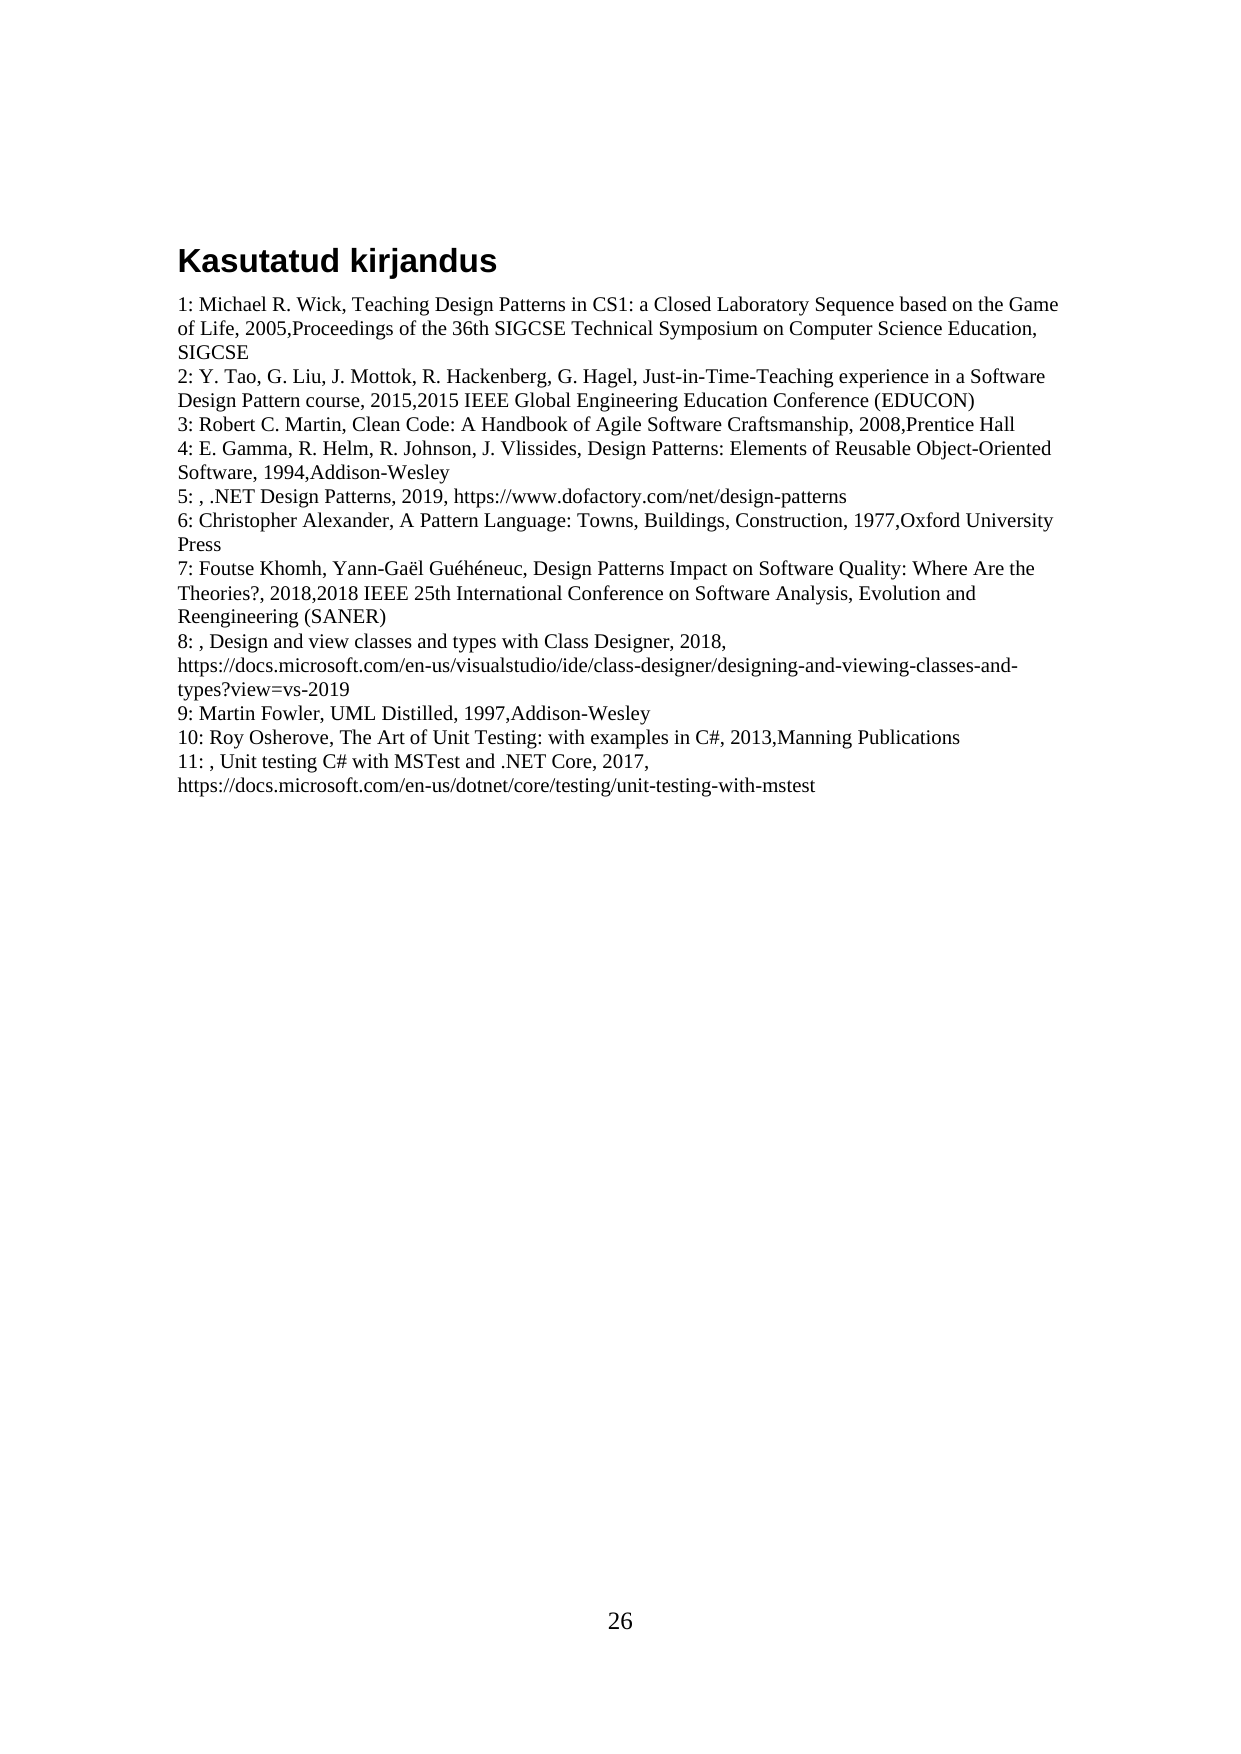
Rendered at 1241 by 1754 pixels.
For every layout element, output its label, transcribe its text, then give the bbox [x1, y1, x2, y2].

text 9: Martin Fowler, UML Distilled, 1997,Addison-Wesley [177, 701, 1063, 725]
text 4: E. Gamma, R. Helm, R. Johnson, J. Vlissides, Design Patterns: Elements of Reusable Object-Oriented Software, 1994,Addison-Wesley [177, 436, 1063, 484]
text 11: , Unit testing C# with MSTest and .NET Core, 2017, https://docs.microsoft.com/en-us/dotnet/core/testing/unit-testing-with-mstest [177, 749, 1063, 797]
text 5: , .NET Design Patterns, 2019, https://www.dofactory.com/net/design-patterns [177, 484, 1063, 508]
text 7: Foutse Khomh, Yann-Gaël Guéhéneuc, Design Patterns Impact on Software Quality: Where Are the Theories?, 2018,2018 IEEE 25th International Conference on Software Analysis, Evolution and Reengineering (SANER) [177, 556, 1063, 628]
text 2: Y. Tao, G. Liu, J. Mottok, R. Hackenberg, G. Hagel, Just-in-Time-Teaching experience in a Software Design Pattern course, 2015,2015 IEEE Global Engineering Education Conference (EDUCON) [177, 364, 1063, 412]
text 1: Michael R. Wick, Teaching Design Patterns in CS1: a Closed Laboratory Sequence based on the Game of Life, 2005,Proceedings of the 36th SIGCSE Technical Symposium on Computer Science Education, SIGCSE [177, 292, 1063, 364]
text 6: Christopher Alexander, A Pattern Language: Towns, Buildings, Construction, 1977,Oxford University Press [177, 508, 1063, 556]
text 10: Roy Osherove, The Art of Unit Testing: with examples in C#, 2013,Manning Publications [177, 725, 1063, 749]
text 8: , Design and view classes and types with Class Designer, 2018, https://docs.microsoft.com/en-us/visualstudio/ide/class-designer/designing-and-viewing-classes-and-types?view=vs-2019 [177, 628, 1063, 701]
subtitle Kasutatud kirjandus [177, 241, 1063, 279]
text 3: Robert C. Martin, Clean Code: A Handbook of Agile Software Craftsmanship, 2008,Prentice Hall [177, 412, 1063, 436]
